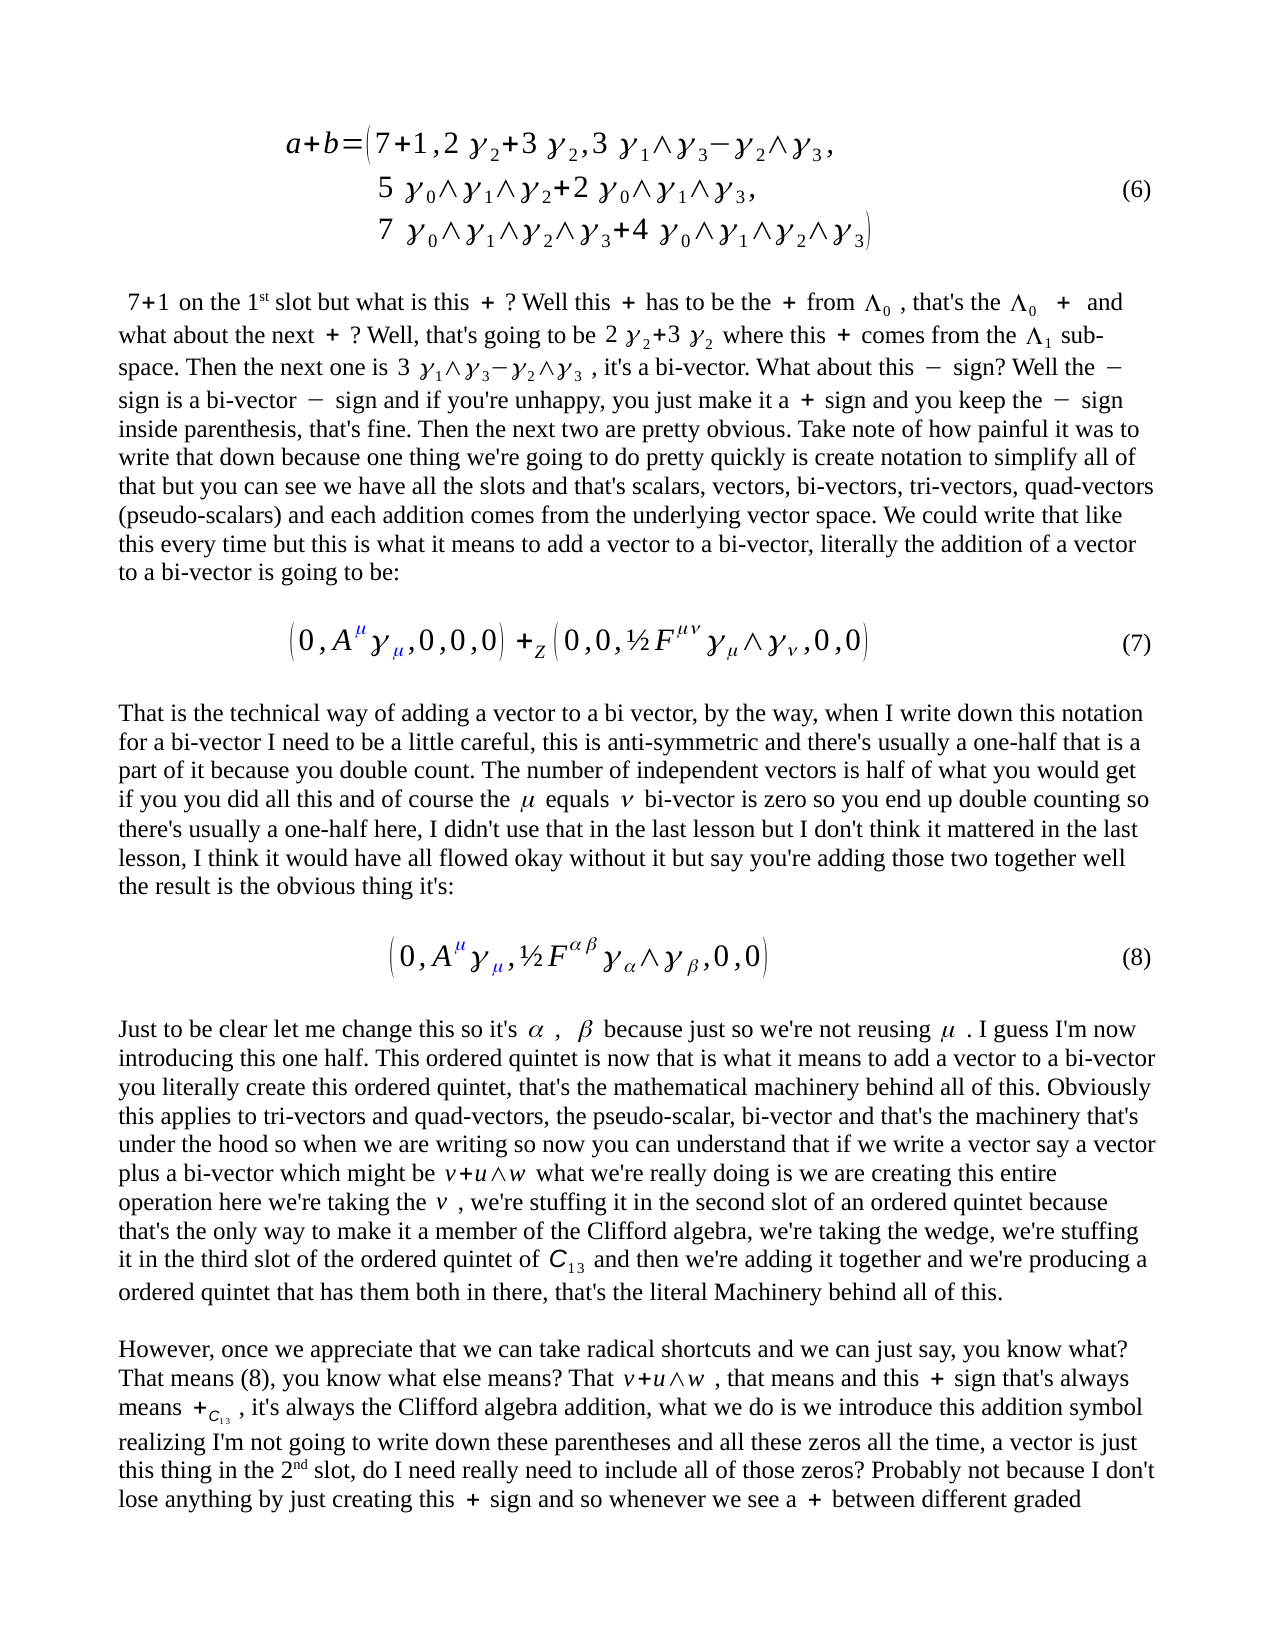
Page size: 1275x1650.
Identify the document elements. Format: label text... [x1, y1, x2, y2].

table_header [118, 615, 1041, 669]
text ordered quintet that has them both in there, that's the literal Machinery behind all of this. [118, 1277, 1157, 1306]
text on the 1st slot but what is this? Well thishas to be thefrom, that's the and what about the next? Well, that's going to bewhere thiscomes from thesub-space. Then the next one is, it's a bi-vector. What about thissign? Well thesign is a bi-vectorsign and if you're unhappy, you just make it asign and you keep thesign inside parenthesis, that's fine. Then the next two are pretty obvious. Take note of how painful it was to write that down because one thing we're going to do pretty quickly is create notation to simplify all of that but you can see we have all the slots and that's scalars, vectors, bi-vectors, tri-vectors, quad-vectors (pseudo-scalars) and each addition comes from the underlying vector space. We could write that like this every time but this is what it means to add a vector to a bi-vector, literally the addition of a vector to a bi-vector is going to be: [118, 287, 1157, 586]
text for a bi-vector I need to be a little careful, this is anti-symmetric and there's usually a one-half that is a part of it because you double count. The number of independent vectors is half of what you would get if you you did all this and of course theequalsbi-vector is zero so you end up double counting so there's usually a one-half here, I didn't use that in the last lesson but I don't think it mattered in the last lesson, I think it would have all flowed okay without it but say you're adding those two together well the result is the obvious thing it's: [118, 727, 1157, 900]
table_header [118, 929, 1041, 985]
text That is the technical way of adding a vector to a bi vector, by the way, when I write down this notation [118, 698, 1157, 727]
table_header (8) [1041, 929, 1157, 985]
table_header (7) [1041, 615, 1157, 669]
table_header [118, 118, 1041, 259]
table_header (6) [1041, 118, 1157, 259]
text However, once we appreciate that we can take radical shortcuts and we can just say, you know what? That means (8), you know what else means? That, that means and thissign that's always means, it's always the Clifford algebra addition, what we do is we introduce this addition symbol realizing I'm not going to write down these parentheses and all these zeros all the time, a vector is just this thing in the 2nd slot, do I need really need to include all of those zeros? Probably not because I don't lose anything by just creating thissign and so whenever we see abetween different graded objects, if you really want to go back to the fundamentals this is what the fundamentals mean thatis literally this ordered quintet, let's see what else do I want to say about this? Let's see. [118, 1334, 1157, 1513]
text Just to be clear let me change this so it's, because just so we're not reusing. I guess I'm now introducing this one half. This ordered quintet is now that is what it means to add a vector to a bi-vector you literally create this ordered quintet, that's the mathematical machinery behind all of this. Obviously this applies to tri-vectors and quad-vectors, the pseudo-scalar, bi-vector and that's the machinery that's under the hood so when we are writing so now you can understand that if we write a vector say a vector plus a bi-vector which might bewhat we're really doing is we are creating this entire operation here we're taking the, we're stuffing it in the second slot of an ordered quintet because that's the only way to make it a member of the Clifford algebra, we're taking the wedge, we're stuffing it in the third slot of the ordered quintet ofand then we're adding it together and we're producing a [118, 1014, 1157, 1277]
